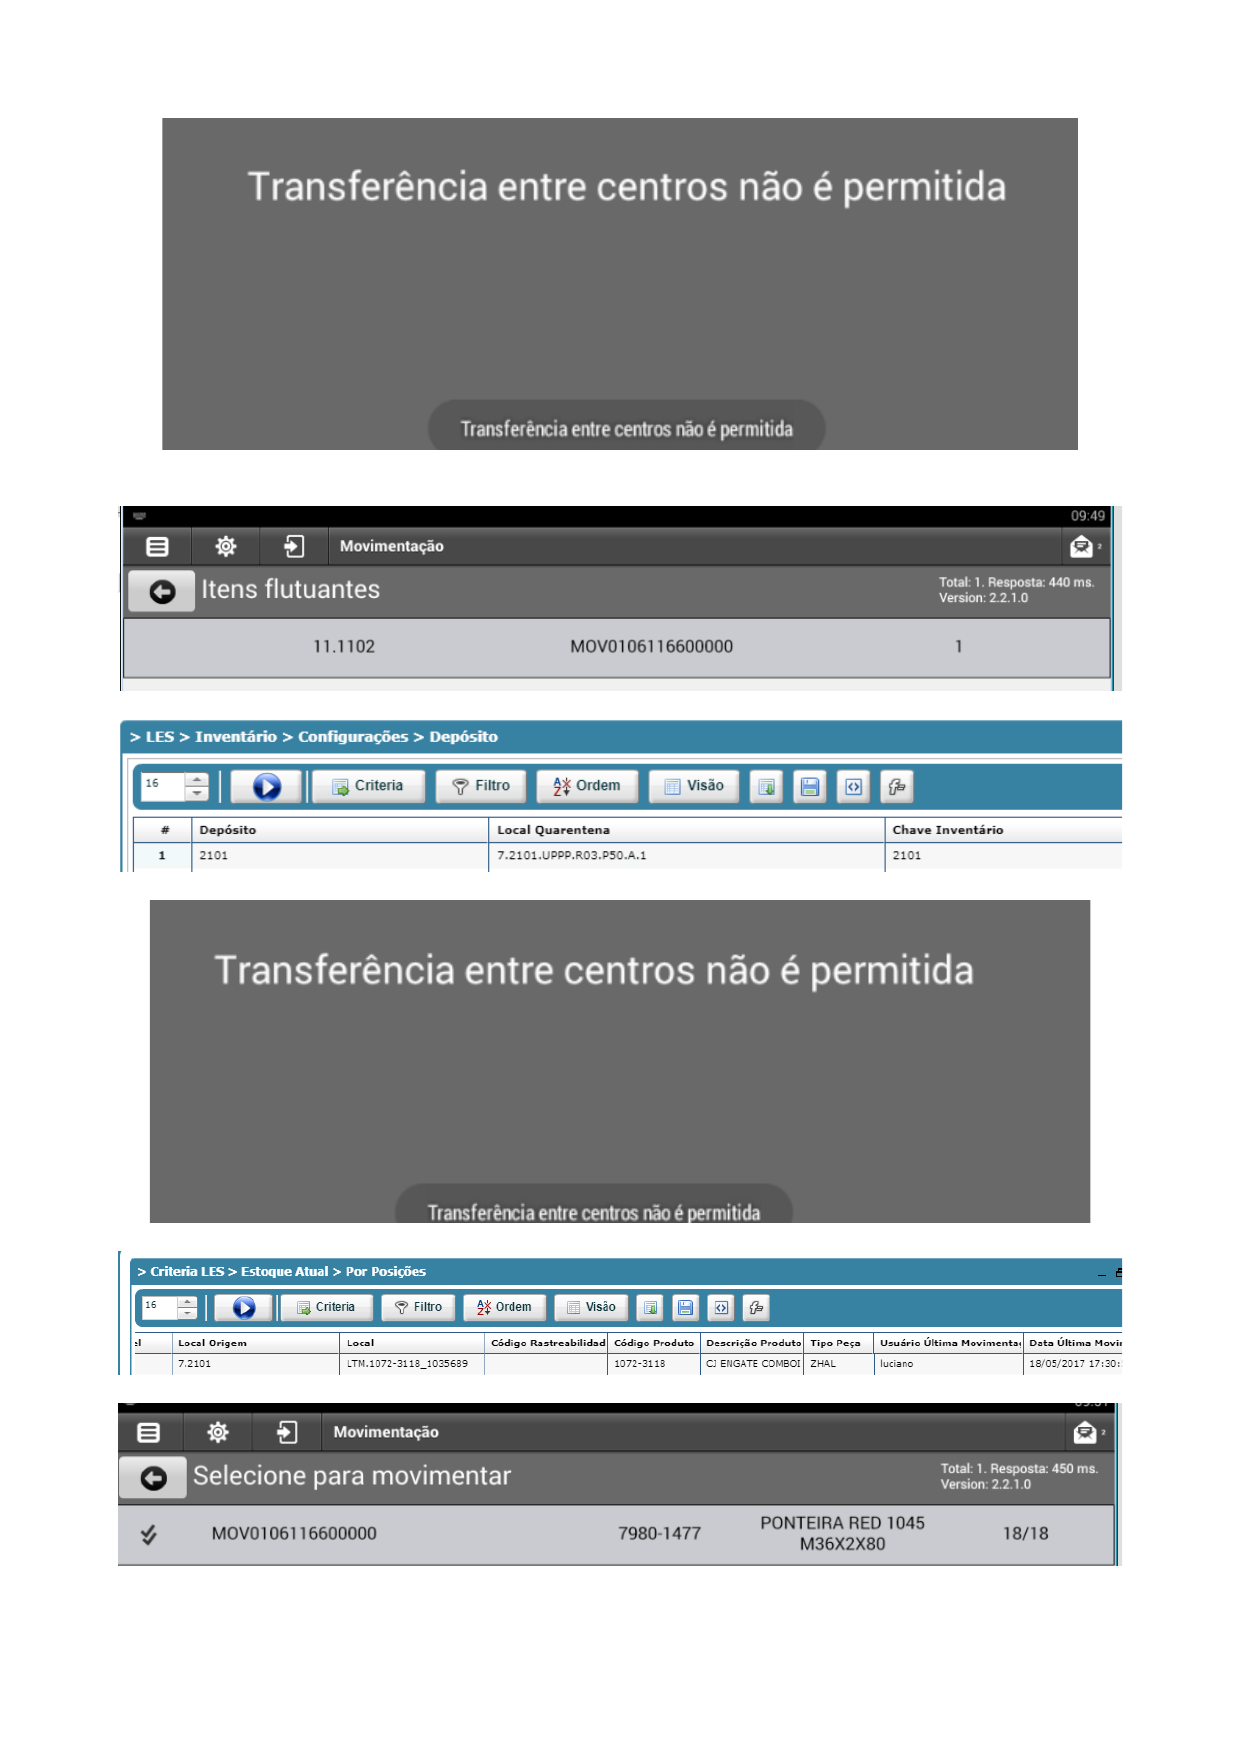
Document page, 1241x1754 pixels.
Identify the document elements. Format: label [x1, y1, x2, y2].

picture [118, 506, 1123, 691]
picture [118, 719, 1123, 872]
picture [149, 900, 1091, 1223]
picture [118, 1403, 1123, 1566]
picture [118, 1251, 1123, 1375]
picture [162, 118, 1078, 450]
